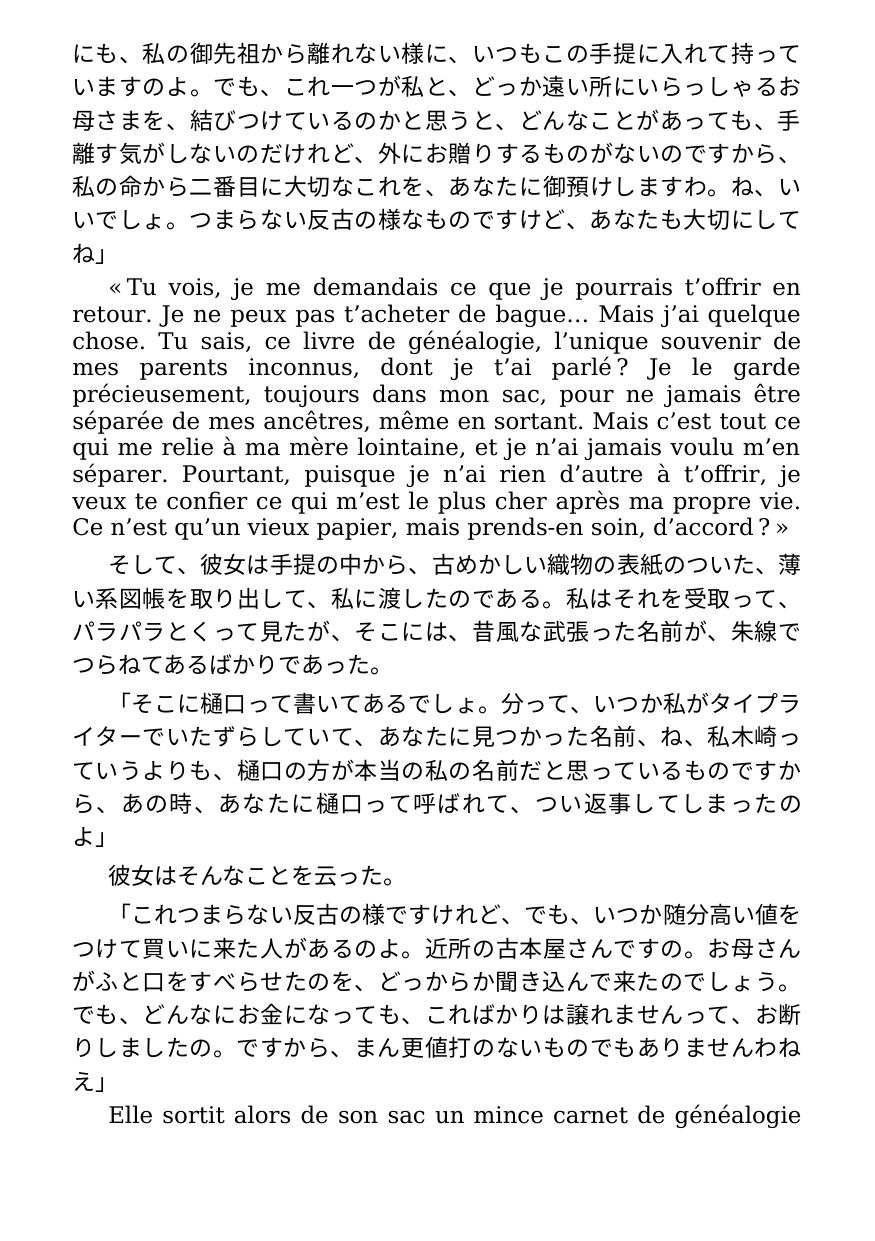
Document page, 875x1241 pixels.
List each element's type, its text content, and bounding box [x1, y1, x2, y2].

text Elle sortit alors de son sac un mince carnet de généalogie [72, 1103, 802, 1129]
text 「これつまらない反古の様ですけれど、でも、いつか随分高い値をつけて買いに来た人があるのよ。近所の古本屋さんですの。お母さんがふと口をすべらせたのを、どっからか聞き込んで来たのでしょう。でも、どんなにお金になっても、こればかりは譲れませんって、お断りしましたの。ですから、まん更値打のないものでもありませんわねえ」 [72, 897, 802, 1097]
text 「そこに樋口って書いてあるでしょ。分って、いつか私がタイプライターでいたずらしていて、あなたに見つかった名前、ね、私木崎っていうよりも、樋口の方が本当の私の名前だと思っているものですから、あの時、あなたに樋口って呼ばれて、つい返事してしまったのよ」 [72, 686, 802, 852]
text そして、彼女は手提の中から、古めかしい織物の表紙のついた、薄い系図帳を取り出して、私に渡したのである。私はそれを受取って、パラパラとくって見たが、そこには、昔風な武張った名前が、朱線でつらねてあるばかりであった。 [72, 547, 802, 680]
text 彼女はそんなことを云った。 [72, 858, 802, 891]
text « Tu vois, je me demandais ce que je pourrais t’offrir en retour. Je ne peux pas t’acheter de bague… Mais j’ai quelque chose. Tu sais, ce livre de généalogie, l’unique souvenir de mes parents inconnus, dont je t’ai parlé ? Je le garde précieusement, toujours dans mon sac, pour ne jamais être séparée de mes ancêtres, même en sortant. Mais c’est tout ce qui me relie à ma mère lointaine, et je n’ai jamais voulu m’en séparer. Pourtant, puisque je n’ai rien d’autre à t’offrir, je veux te confier ce qui m’est le plus cher après ma propre vie. Ce n’est qu’un vieux papier, mais prends-en soin, d’accord ? » [72, 274, 802, 541]
text にも、私の御先祖から離れない様に、いつもこの手提に入れて持っていますのよ。でも、これ一つが私と、どっか遠い所にいらっしゃるお母さまを、結びつけているのかと思うと、どんなことがあっても、手離す気がしないのだけれど、外にお贈りするものがないのですから、私の命から二番目に大切なこれを、あなたに御預けしますわ。ね、いいでしょ。つまらない反古の様なものですけど、あなたも大切にしてね」 [72, 36, 802, 269]
